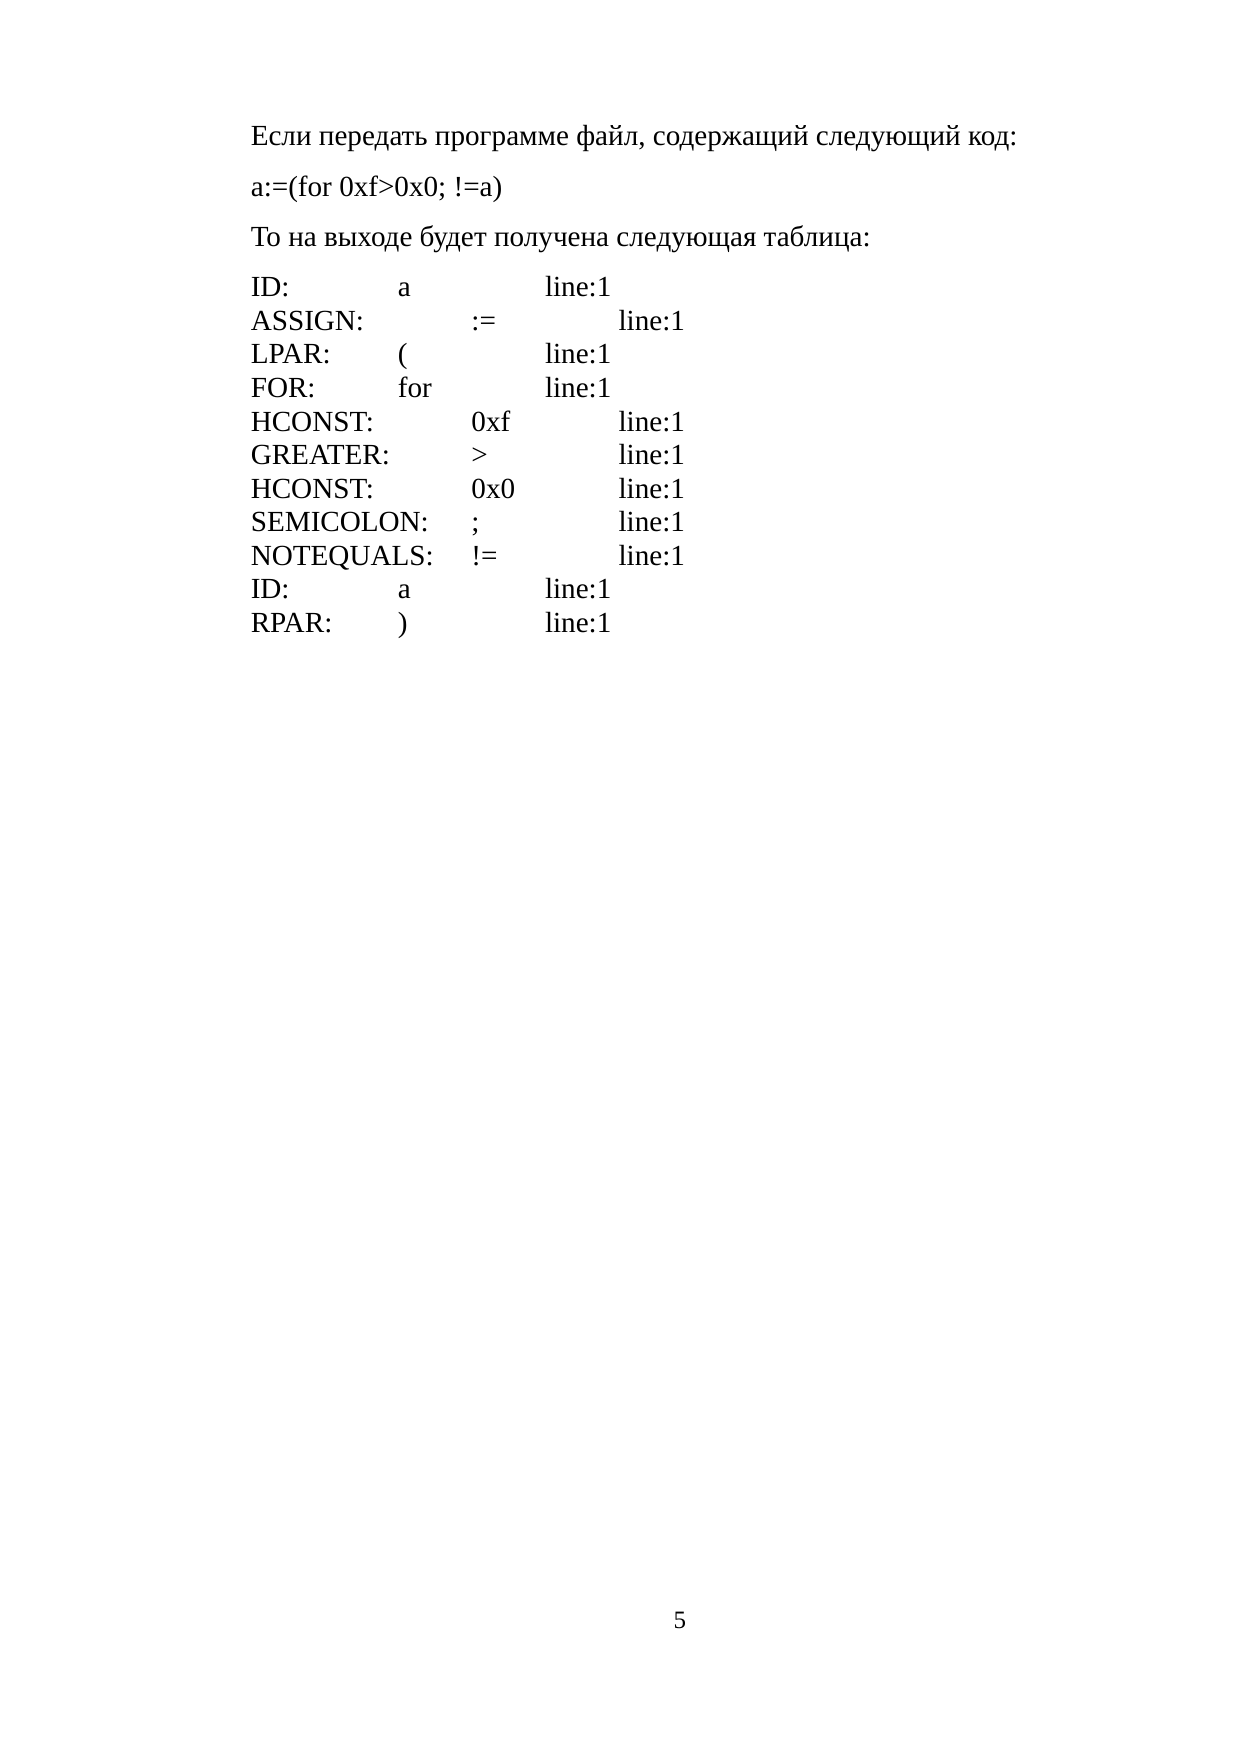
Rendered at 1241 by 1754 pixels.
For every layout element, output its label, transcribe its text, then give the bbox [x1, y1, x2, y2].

text LPAR: ( line:1 [177, 337, 1182, 370]
text ID: a line:1 [177, 269, 1182, 303]
text Если передать программе файл, содержащий следующий код: [177, 118, 1182, 152]
text RPAR: ) line:1 [177, 605, 1182, 638]
text ID: a line:1 [177, 571, 1182, 605]
text То на выходе будет получена следующая таблица: [177, 219, 1182, 253]
text NOTEQUALS: != line:1 [177, 538, 1182, 571]
text SEMICOLON: ; line:1 [177, 504, 1182, 538]
text GREATER: > line:1 [177, 437, 1182, 471]
text HCONST: 0xf line:1 [177, 404, 1182, 437]
text FOR: for line:1 [177, 370, 1182, 404]
text a:=(for 0xf>0x0; !=a) [177, 169, 1182, 202]
text HCONST: 0x0 line:1 [177, 471, 1182, 504]
text ASSIGN: := line:1 [177, 303, 1182, 337]
